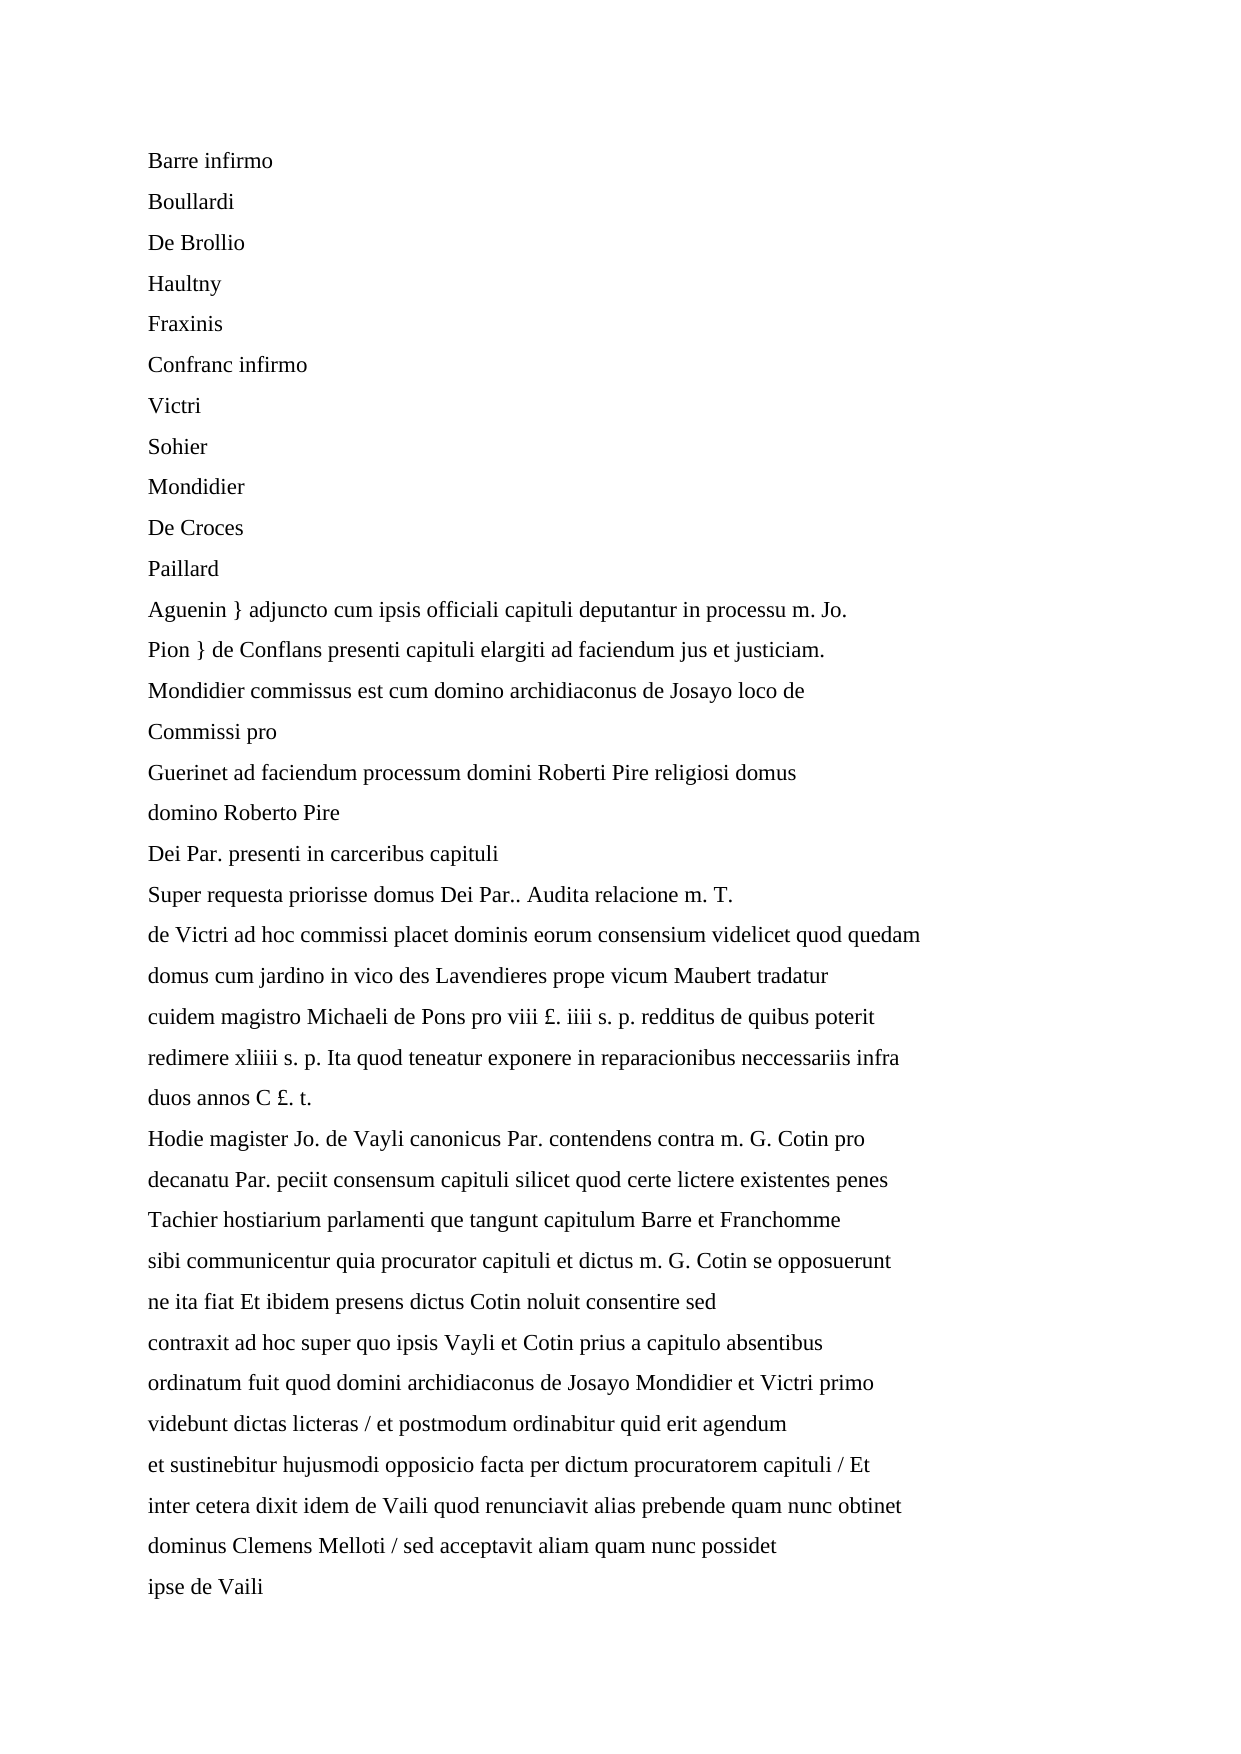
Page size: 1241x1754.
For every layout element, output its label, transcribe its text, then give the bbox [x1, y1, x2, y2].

text Commissi pro [148, 718, 1093, 744]
text Victri [148, 392, 1093, 418]
text Aguenin } adjuncto cum ipsis officiali capituli deputantur in processu m. Jo. [148, 596, 1093, 622]
text redimere xliiii s. p. Ita quod teneatur exponere in reparacionibus neccessariis infra [148, 1044, 1093, 1070]
text Dei Par. presenti in carceribus capituli [148, 840, 1093, 866]
text Confranc infirmo [148, 351, 1093, 378]
text Paillard [148, 555, 1093, 581]
text Fraxinis [148, 311, 1093, 337]
text dominus Clemens Melloti / sed acceptavit aliam quam nunc possidet [148, 1532, 1093, 1559]
text cuidem magistro Michaeli de Pons pro viii £. iiii s. p. redditus de quibus poterit [148, 1003, 1093, 1029]
text De Croces [148, 514, 1093, 541]
text domino Roberto Pire [148, 799, 1093, 826]
text de Victri ad hoc commissi placet dominis eorum consensium videlicet quod quedam [148, 921, 1093, 948]
text et sustinebitur hujusmodi opposicio facta per dictum procuratorem capituli / Et [148, 1451, 1093, 1477]
text Sohier [148, 433, 1093, 459]
text ipse de Vaili [148, 1573, 1093, 1599]
text De Brollio [148, 229, 1093, 255]
text Boullardi [148, 188, 1093, 215]
text domus cum jardino in vico des Lavendieres prope vicum Maubert tradatur [148, 962, 1093, 988]
text decanatu Par. peciit consensum capituli silicet quod certe lictere existentes penes [148, 1166, 1093, 1192]
text ordinatum fuit quod domini archidiaconus de Josayo Mondidier et Victri primo [148, 1369, 1093, 1396]
text Mondidier commissus est cum domino archidiaconus de Josayo loco de [148, 677, 1093, 703]
text Super requesta priorisse domus Dei Par.. Audita relacione m. T. [148, 881, 1093, 907]
text Mondidier [148, 473, 1093, 500]
text duos annos C £. t. [148, 1084, 1093, 1111]
text Pion } de Conflans presenti capituli elargiti ad faciendum jus et justiciam. [148, 636, 1093, 663]
text sibi communicentur quia procurator capituli et dictus m. G. Cotin se opposuerunt [148, 1247, 1093, 1274]
text Hodie magister Jo. de Vayli canonicus Par. contendens contra m. G. Cotin pro [148, 1125, 1093, 1151]
text contraxit ad hoc super quo ipsis Vayli et Cotin prius a capitulo absentibus [148, 1329, 1093, 1355]
text Tachier hostiarium parlamenti que tangunt capitulum Barre et Franchomme [148, 1207, 1093, 1233]
text videbunt dictas licteras / et postmodum ordinabitur quid erit agendum [148, 1410, 1093, 1437]
text Haultny [148, 270, 1093, 296]
text Guerinet ad faciendum processum domini Roberti Pire religiosi domus [148, 758, 1093, 785]
text Barre infirmo [148, 148, 1093, 174]
text inter cetera dixit idem de Vaili quod renunciavit alias prebende quam nunc obtinet [148, 1492, 1093, 1518]
text ne ita fiat Et ibidem presens dictus Cotin noluit consentire sed [148, 1288, 1093, 1314]
